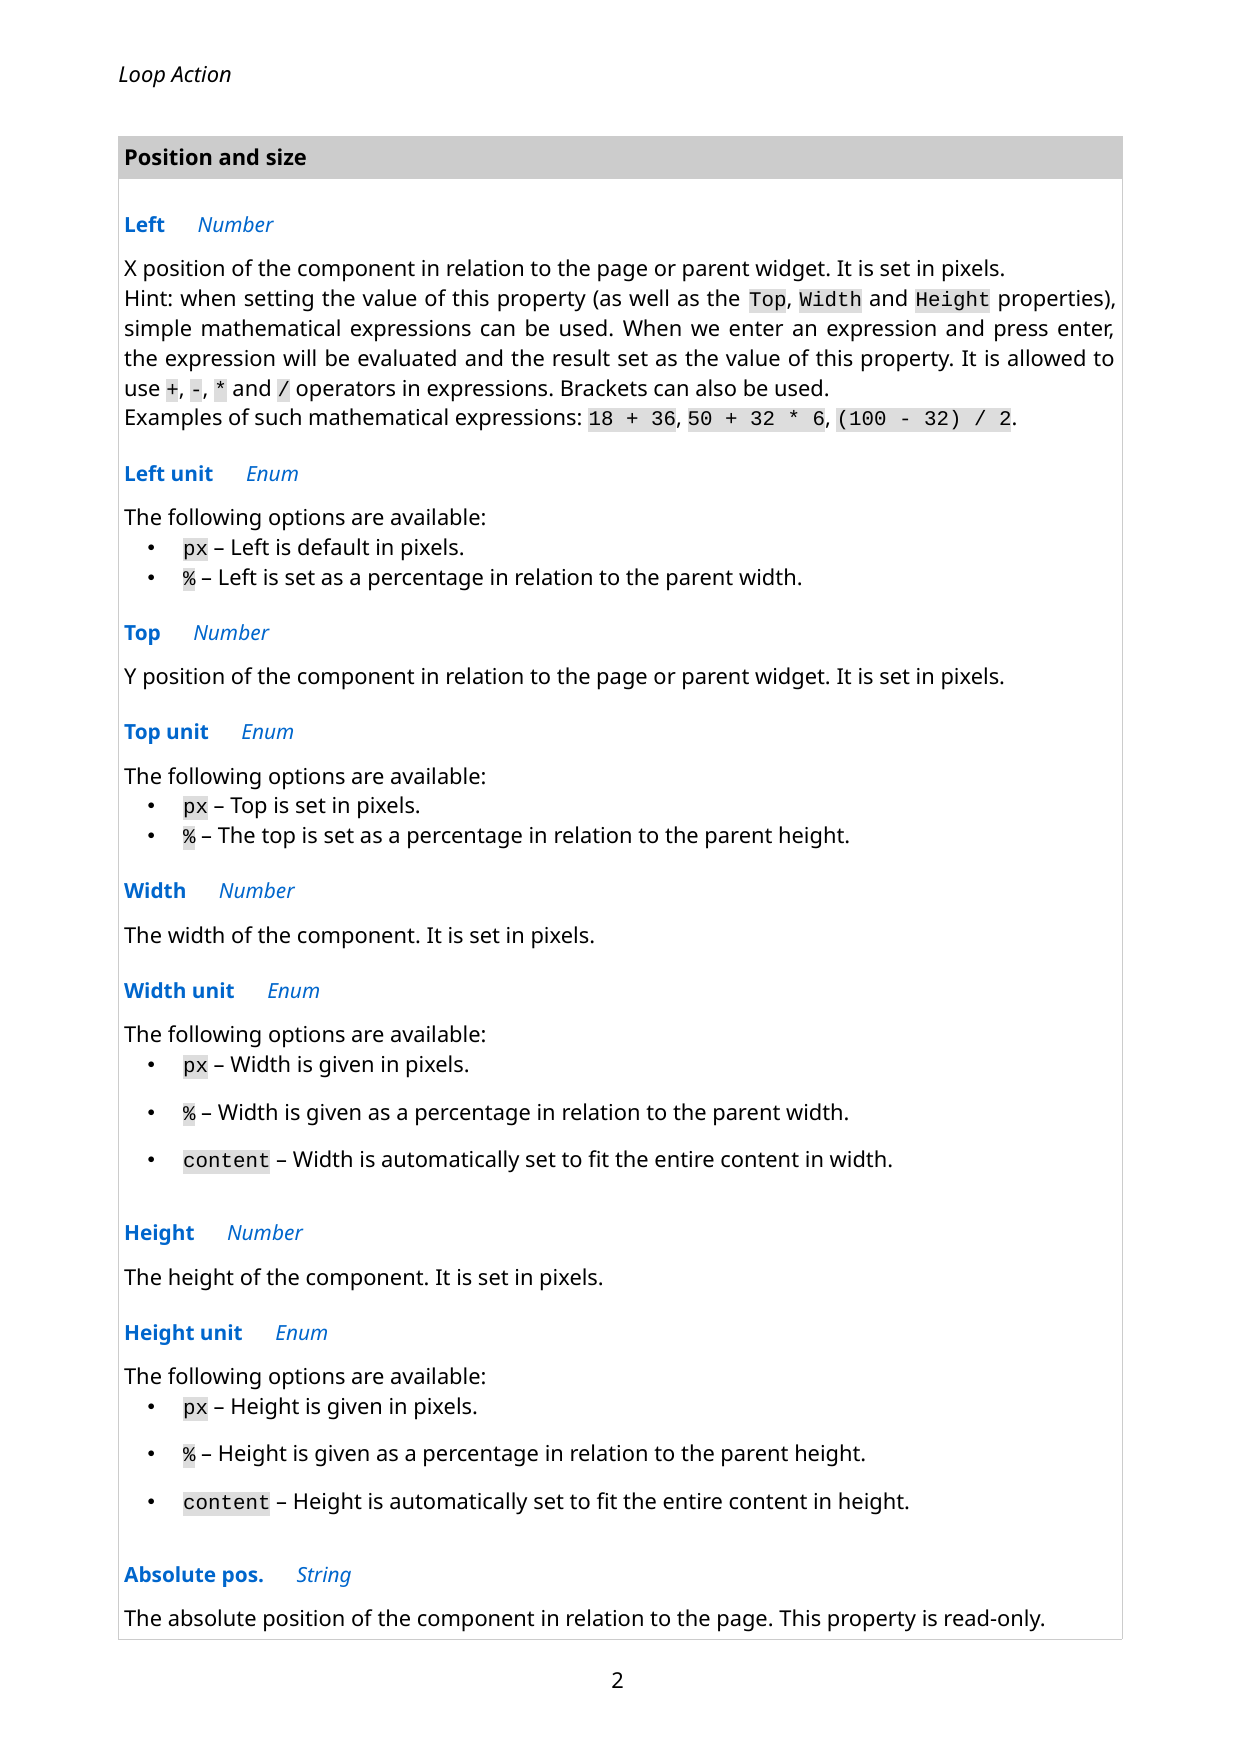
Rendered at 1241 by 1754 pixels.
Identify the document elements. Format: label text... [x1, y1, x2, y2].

table_cell Left Number X position of the component in relation to the page or parent widget. It is set in pixels. Hint: when setting the value of this property (as well as the Top, Width and Height properties), simple mathematical expressions can be used. When we enter an expression and press enter, the expression will be evaluated and the result set as the value of this property. It is allowed to use +, -, * and / operators in expressions. Brackets can also be used. Examples of such mathematical expressions: 18 + 36, 50 + 32 * 6, (100 - 32) / 2. Left unit Enum The following options are available: px – Left is default in pixels. % – Left is set as a percentage in relation to the parent width. Top Number Y position of the component in relation to the page or parent widget. It is set in pixels. Top unit Enum The following options are available: px – Top is set in pixels. % – The top is set as a percentage in relation to the parent height. Width Number The width of the component. It is set in pixels. Width unit Enum The following options are available: px – Width is given in pixels. % – Width is given as a percentage in relation to the parent width. content – Width is automatically set to fit the entire content in width. Height Number The height of the component. It is set in pixels. Height unit Enum The following options are available: px – Height is given in pixels. % – Height is given as a percentage in relation to the parent height. content – Height is automatically set to fit the entire content in height. Absolute pos. String The absolute position of the component in relation to the page. This property is read-only. [119, 179, 1122, 1639]
table_header Position and size [119, 137, 1122, 178]
